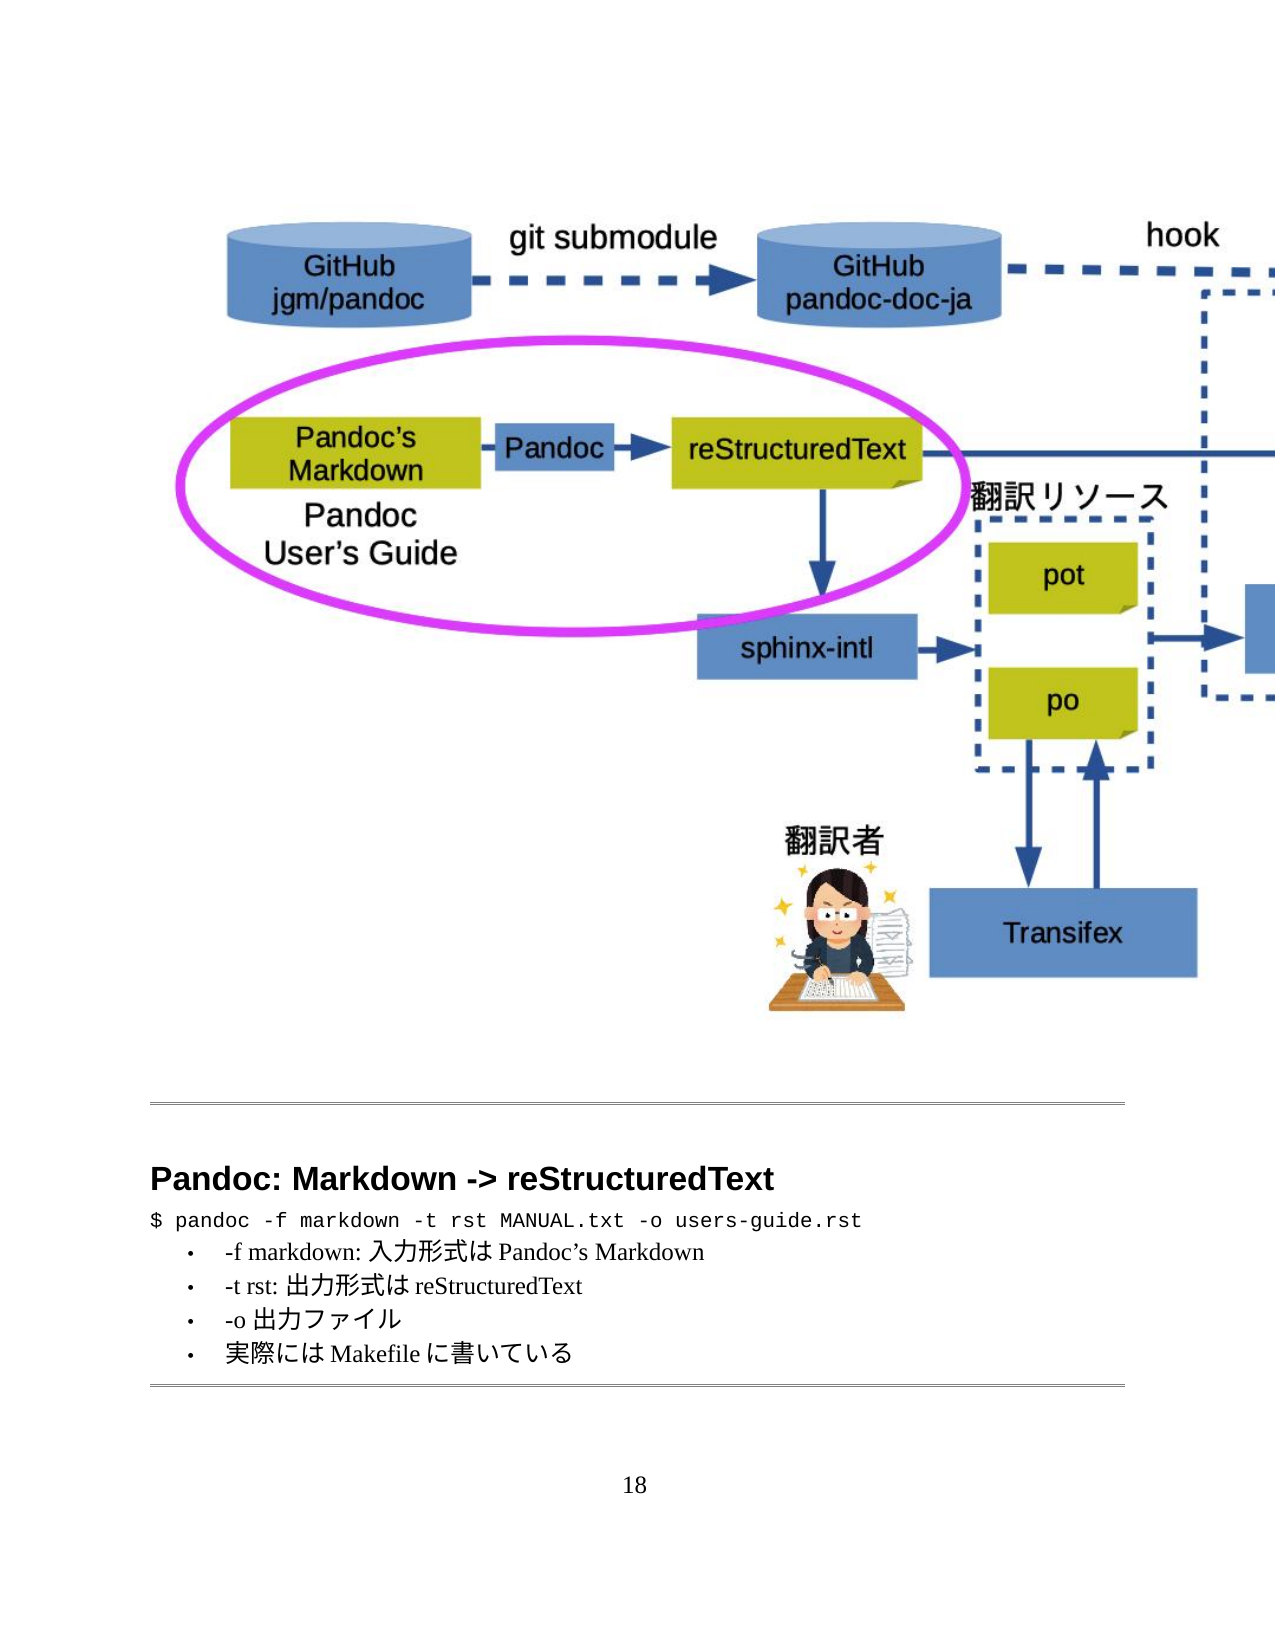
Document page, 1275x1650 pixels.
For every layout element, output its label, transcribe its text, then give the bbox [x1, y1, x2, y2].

picture [150, 150, 1275, 1088]
subtitle Pandoc: Markdown -> reStructuredText [150, 1159, 1125, 1198]
list -o 出力ファイル [187, 1302, 1125, 1336]
list 実際にはMakefileに書いている [187, 1336, 1125, 1370]
list -t rst: 出力形式はreStructuredText [187, 1268, 1125, 1302]
list -f markdown: 入力形式はPandoc’s Markdown [187, 1234, 1125, 1268]
text $ pandoc -f markdown -t rst MANUAL.txt -o users-guide.rst [150, 1210, 1125, 1234]
